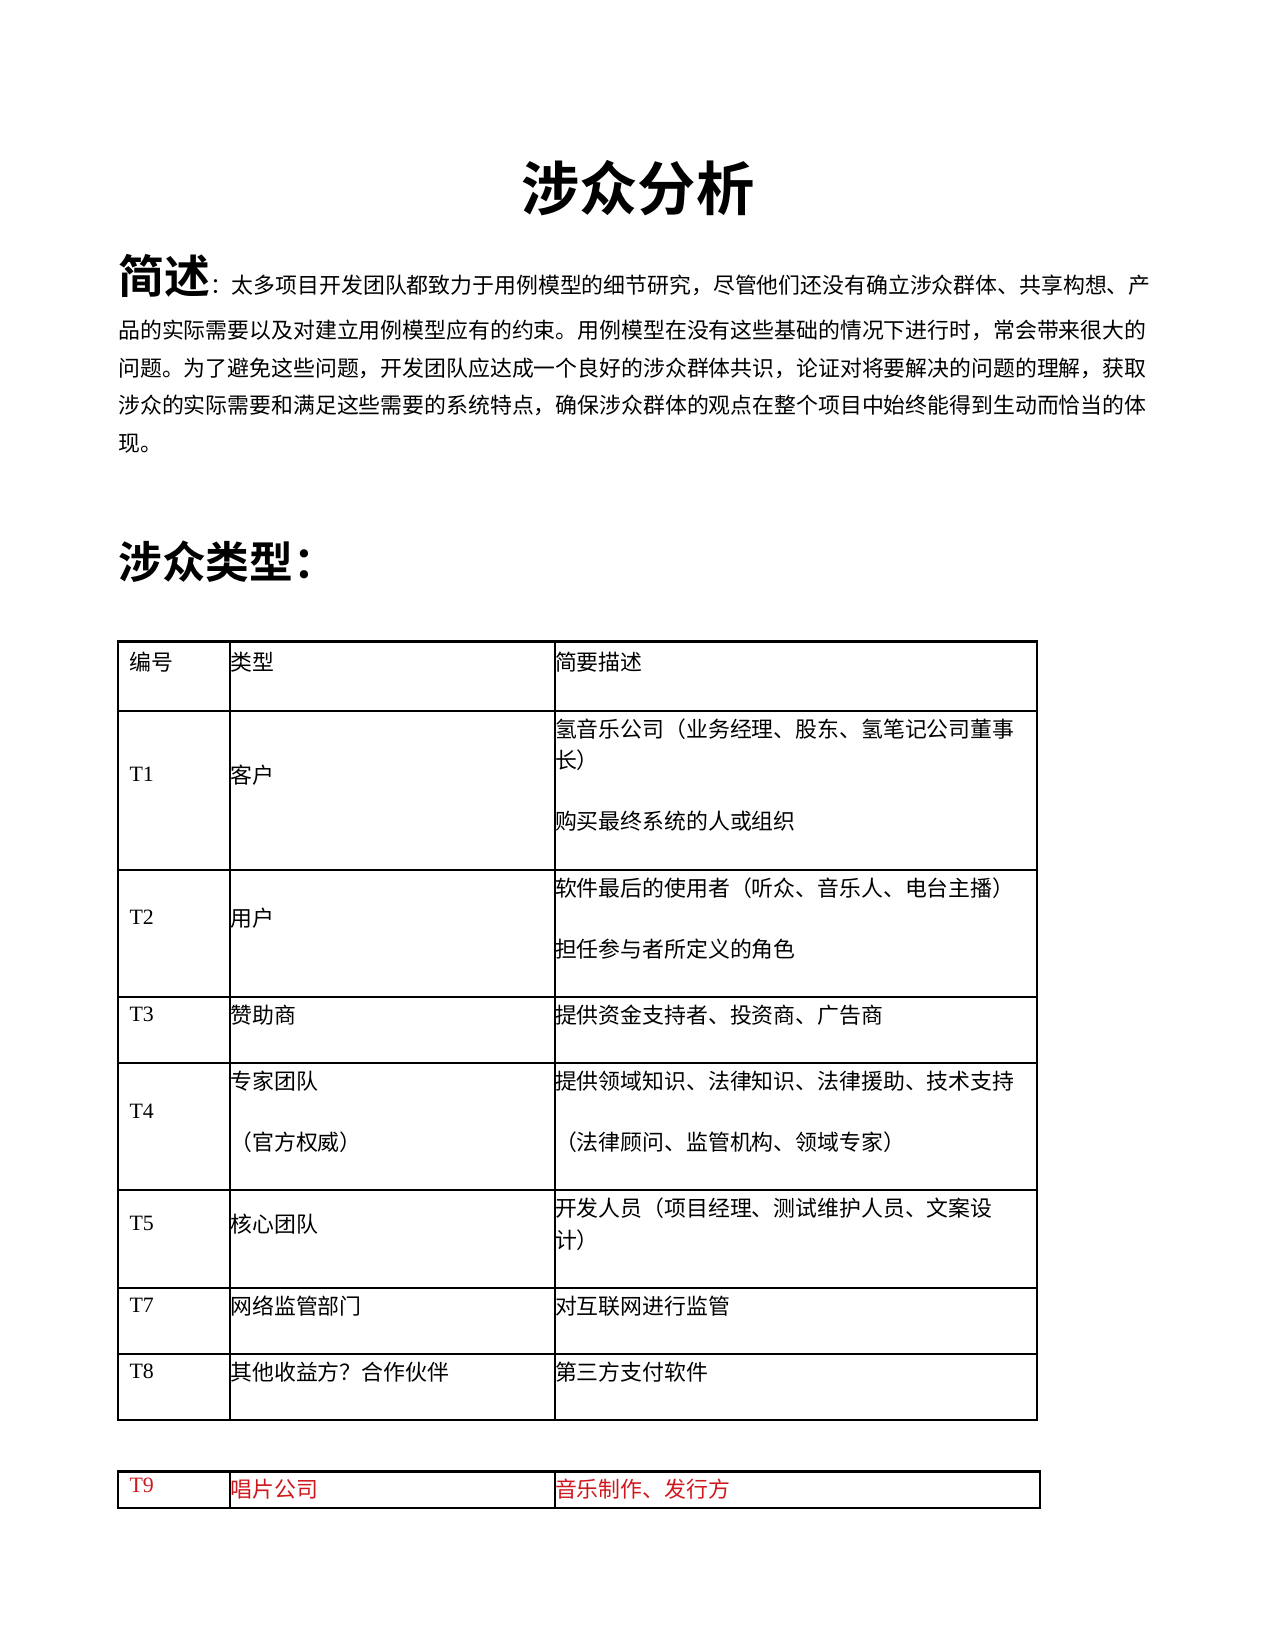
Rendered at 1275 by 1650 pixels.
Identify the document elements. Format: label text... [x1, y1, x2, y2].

table_cell T8 [119, 1355, 229, 1419]
table_cell 开发人员（项目经理、测试维护人员、文案设计） [556, 1191, 1036, 1287]
table_cell 客户 [231, 712, 554, 868]
table_cell T7 [119, 1289, 229, 1353]
table_cell 专家团队 （官方权威） [231, 1064, 554, 1189]
table_cell 用户 [231, 871, 554, 996]
table_cell T4 [119, 1064, 229, 1189]
title 涉众分析 [118, 143, 1157, 228]
table_header T9 [119, 1473, 229, 1507]
table_cell T2 [119, 871, 229, 996]
table_cell 其他收益方？合作伙伴 [231, 1355, 554, 1419]
subtitle 涉众类型： [118, 528, 1157, 591]
table_header 简要描述 [556, 643, 1036, 709]
table_cell 第三方支付软件 [556, 1355, 1036, 1419]
table_header 类型 [231, 643, 554, 709]
table_cell 软件最后的使用者（听众、音乐人、电台主播） 担任参与者所定义的角色 [556, 871, 1036, 996]
table_cell 核心团队 [231, 1191, 554, 1287]
table_cell 提供领域知识、法律知识、法律援助、技术支持 （法律顾问、监管机构、领域专家） [556, 1064, 1036, 1189]
table_cell T5 [119, 1191, 229, 1287]
table_header 唱片公司 [231, 1473, 554, 1507]
table_cell 提供资金支持者、投资商、广告商 [556, 998, 1036, 1062]
table_cell 赞助商 [231, 998, 554, 1062]
table_header 编号 [119, 643, 229, 709]
table_cell T1 [119, 712, 229, 868]
table_header 音乐制作、发行方 [556, 1473, 1039, 1507]
table_cell T3 [119, 998, 229, 1062]
table_cell 对互联网进行监管 [556, 1289, 1036, 1353]
text 简述：太多项目开发团队都致力于用例模型的细节研究，尽管他们还没有确立涉众群体、共享构想、产品的实际需要以及对建立用例模型应有的约束。用例模型在没有这些基础的情况下进行时，常会带来很大的问题。为了避免这些问题，开发团队应达成一个良好的涉众群体共识，论证对将要解决的问题的理解，获取涉众的实际需要和满足这些需要的系统特点，确保涉众群体的观点在整个项目中始终能得到生动而恰当的体现。 [118, 240, 1157, 458]
table_cell 氢音乐公司（业务经理、股东、氢笔记公司董事长） 购买最终系统的人或组织 [556, 712, 1036, 868]
table_cell 网络监管部门 [231, 1289, 554, 1353]
